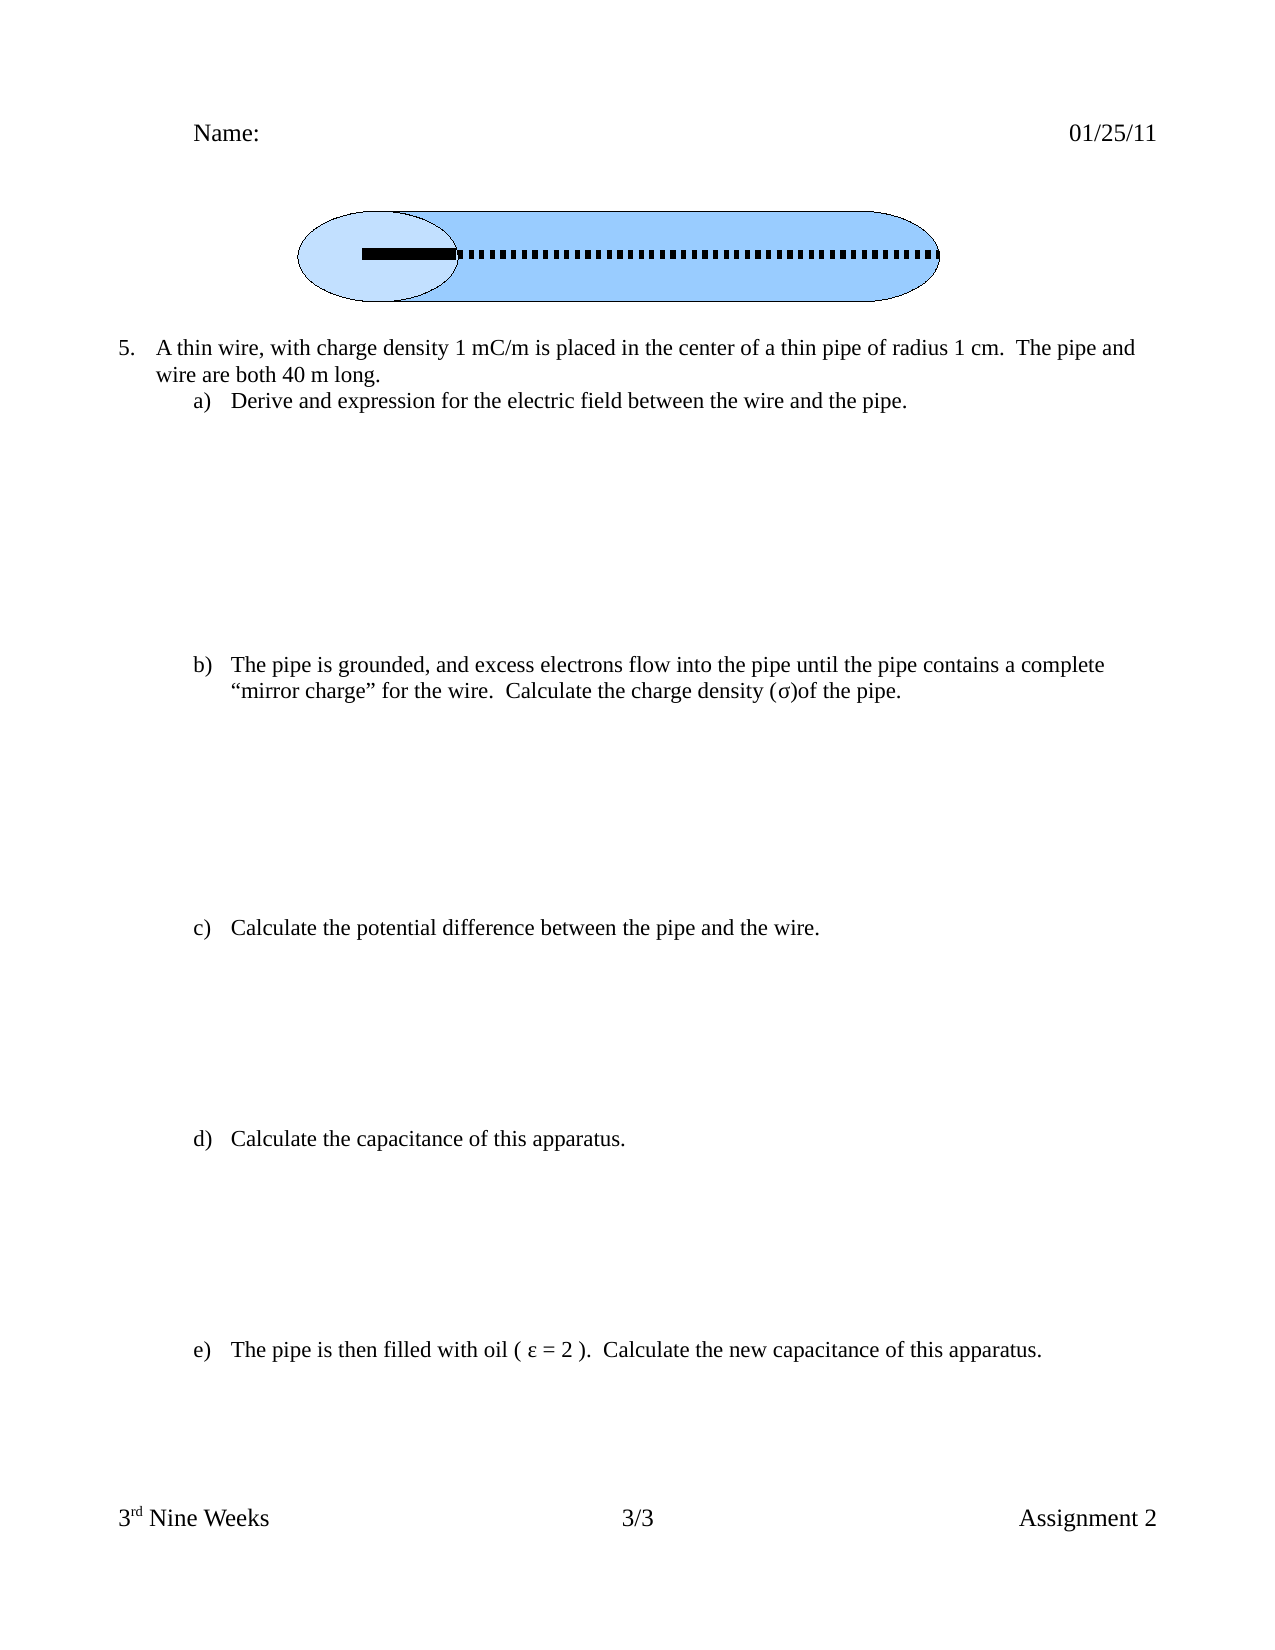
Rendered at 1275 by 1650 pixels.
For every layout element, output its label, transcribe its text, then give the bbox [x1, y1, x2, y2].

list A thin wire, with charge density 1 mC/m is placed in the center of a thin pipe of radius 1 cm. The pipe and wire are both 40 m long. [118, 334, 1157, 387]
list Derive and expression for the electric field between the wire and the pipe. [193, 387, 1157, 413]
list The pipe is grounded, and excess electrons flow into the pipe until the pipe contains a complete “mirror charge” for the wire. Calculate the charge density (σ)of the pipe. [193, 651, 1157, 703]
list Calculate the capacitance of this apparatus. [193, 1125, 1157, 1151]
list Calculate the potential difference between the pipe and the wire. [193, 914, 1157, 941]
list The pipe is then filled with oil ( ε = 2 ). Calculate the new capacitance of this apparatus. [193, 1336, 1157, 1362]
